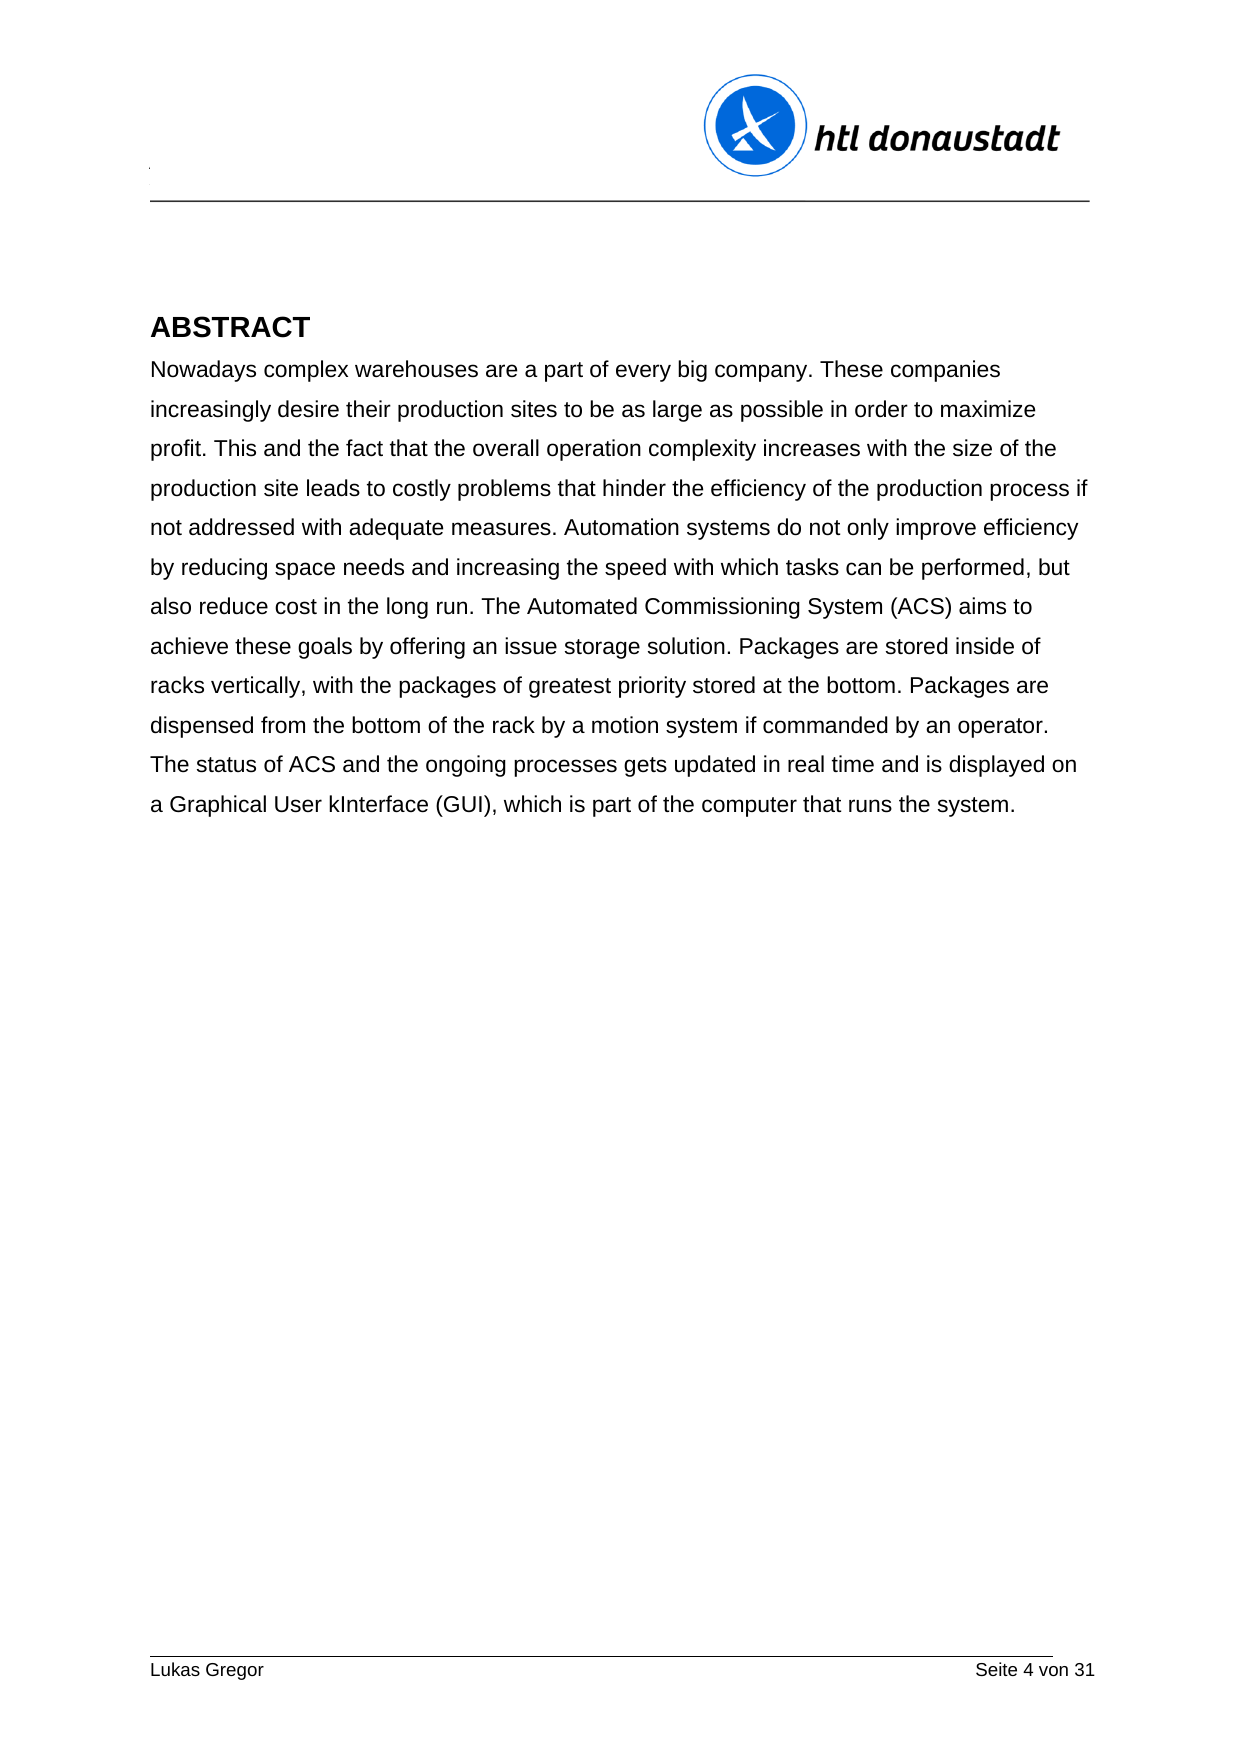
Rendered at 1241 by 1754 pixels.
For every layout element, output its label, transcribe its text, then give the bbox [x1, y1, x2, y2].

subtitle Abstract [150, 310, 1090, 343]
text Nowadays complex warehouses are a part of every big company. These companies increasingly desire their production sites to be as large as possible in order to maximize profit. This and the fact that the overall operation complexity increases with the size of the production site leads to costly problems that hinder the efficiency of the production process if not addressed with adequate measures. Automation systems do not only improve efficiency by reducing space needs and increasing the speed with which tasks can be performed, but also reduce cost in the long run. The Automated Commissioning System (ACS) aims to achieve these goals by offering an issue storage solution. Packages are stored inside of racks vertically, with the packages of greatest priority stored at the bottom. Packages are dispensed from the bottom of the rack by a motion system if commanded by an operator. The status of ACS and the ongoing processes gets updated in real time and is displayed on a Graphical User kInterface (GUI), which is part of the computer that runs the system. [150, 356, 1090, 817]
picture [150, 73, 1090, 207]
